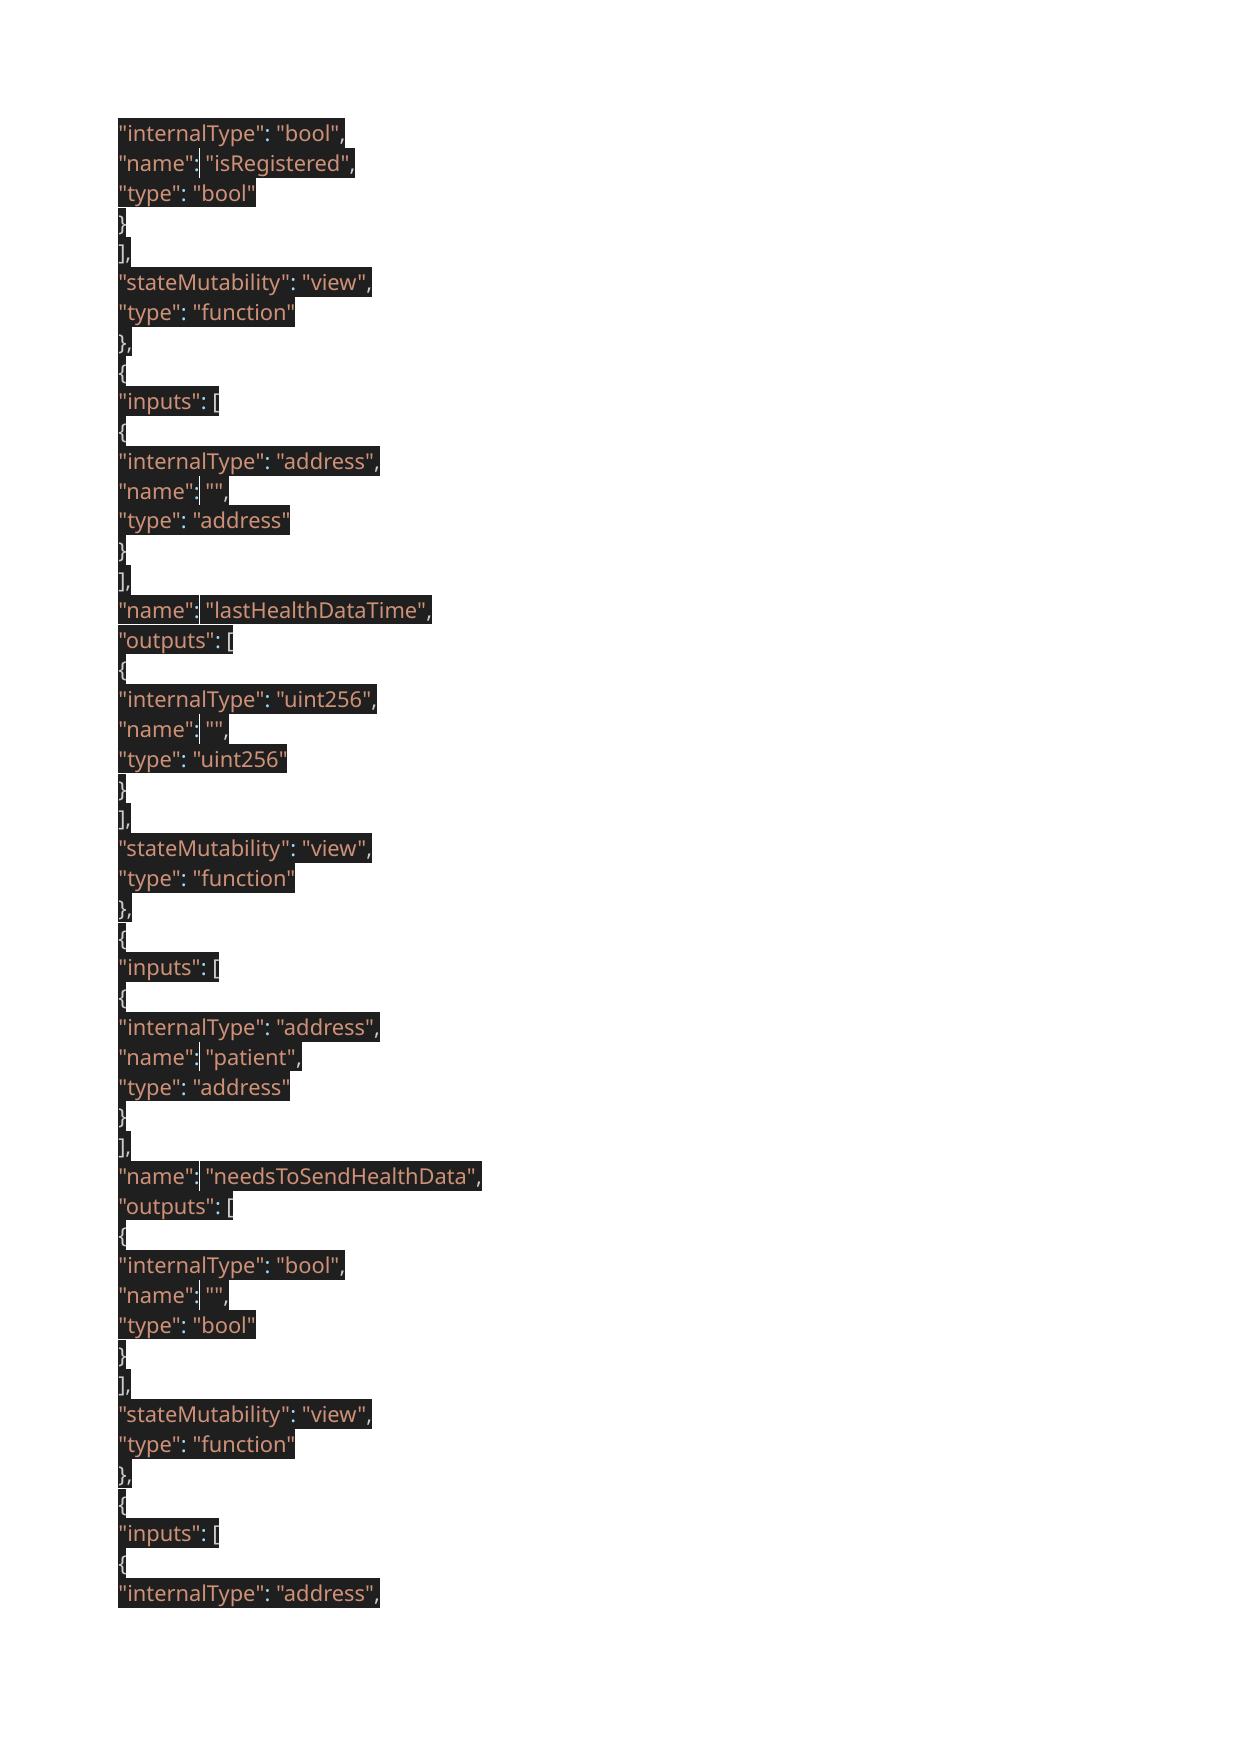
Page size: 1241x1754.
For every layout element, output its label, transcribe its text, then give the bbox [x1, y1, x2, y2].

text } [118, 207, 1122, 237]
text "inputs": [ [118, 1518, 1122, 1548]
text "internalType": "address", [118, 446, 1122, 476]
text "type": "function" [118, 863, 1122, 893]
text "name": "lastHealthDataTime", [118, 595, 1122, 624]
text "stateMutability": "view", [118, 267, 1122, 297]
text { [118, 1220, 1122, 1250]
text "type": "function" [118, 297, 1122, 327]
text }, [118, 327, 1122, 356]
text }, [118, 893, 1122, 922]
text "internalType": "bool", [118, 118, 1122, 148]
text "inputs": [ [118, 386, 1122, 416]
text }, [118, 1459, 1122, 1488]
text ], [118, 803, 1122, 833]
text "internalType": "uint256", [118, 684, 1122, 714]
text "internalType": "bool", [118, 1250, 1122, 1280]
text ], [118, 237, 1122, 267]
text { [118, 654, 1122, 684]
text { [118, 1488, 1122, 1518]
text } [118, 535, 1122, 565]
text { [118, 922, 1122, 952]
text "name": "needsToSendHealthData", [118, 1161, 1122, 1191]
text ], [118, 1369, 1122, 1399]
text { [118, 1548, 1122, 1578]
text ], [118, 1131, 1122, 1161]
text { [118, 982, 1122, 1012]
text "stateMutability": "view", [118, 833, 1122, 863]
text "type": "function" [118, 1429, 1122, 1459]
text "internalType": "address", [118, 1578, 1122, 1608]
text "type": "bool" [118, 1310, 1122, 1339]
text "type": "address" [118, 1071, 1122, 1101]
text "inputs": [ [118, 952, 1122, 982]
text ], [118, 565, 1122, 595]
text "internalType": "address", [118, 1012, 1122, 1042]
text } [118, 1101, 1122, 1131]
text "name": "patient", [118, 1042, 1122, 1071]
text "type": "uint256" [118, 744, 1122, 773]
text } [118, 1339, 1122, 1369]
text } [118, 773, 1122, 803]
text { [118, 356, 1122, 386]
text "stateMutability": "view", [118, 1399, 1122, 1429]
text "name": "isRegistered", [118, 148, 1122, 178]
text "type": "bool" [118, 178, 1122, 207]
text "name": "", [118, 714, 1122, 744]
text "outputs": [ [118, 1191, 1122, 1220]
text "type": "address" [118, 505, 1122, 535]
text "outputs": [ [118, 624, 1122, 654]
text "name": "", [118, 1280, 1122, 1310]
text { [118, 416, 1122, 446]
text "name": "", [118, 476, 1122, 505]
